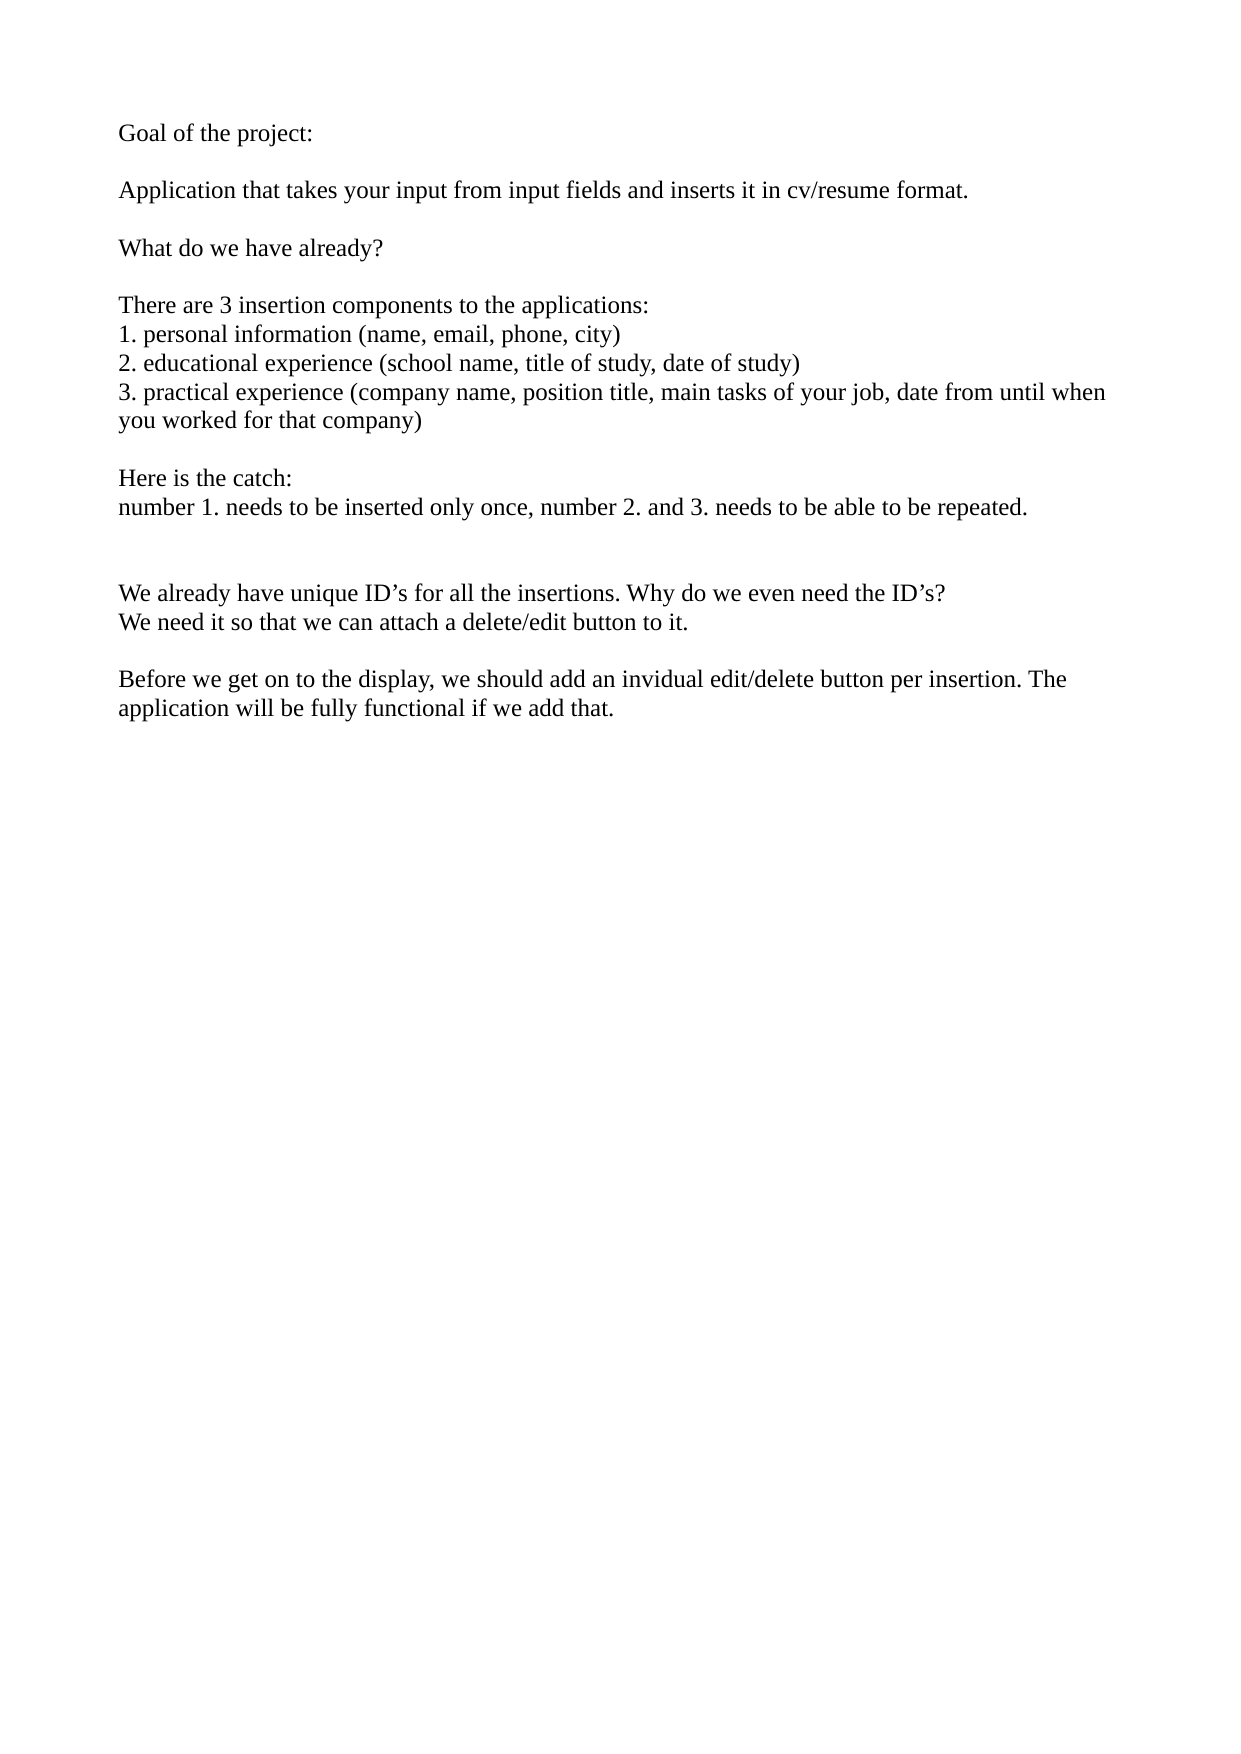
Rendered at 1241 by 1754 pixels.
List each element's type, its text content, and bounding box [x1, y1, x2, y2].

text number 1. needs to be inserted only once, number 2. and 3. needs to be able to be repeated. [118, 492, 1122, 521]
text 2. educational experience (school name, title of study, date of study) [118, 348, 1122, 377]
text Application that takes your input from input fields and inserts it in cv/resume format. [118, 176, 1122, 204]
text We need it so that we can attach a delete/edit button to it. [118, 607, 1122, 636]
text Before we get on to the display, we should add an invidual edit/delete button per insertion. The application will be fully functional if we add that. [118, 664, 1122, 722]
text Here is the catch: [118, 463, 1122, 492]
text 1. personal information (name, email, phone, city) [118, 319, 1122, 348]
text There are 3 insertion components to the applications: [118, 291, 1122, 319]
text 3. practical experience (company name, position title, main tasks of your job, date from until when you worked for that company) [118, 377, 1122, 434]
text Goal of the project: [118, 118, 1122, 147]
text We already have unique ID’s for all the insertions. Why do we even need the ID’s? [118, 578, 1122, 607]
text What do we have already? [118, 233, 1122, 262]
